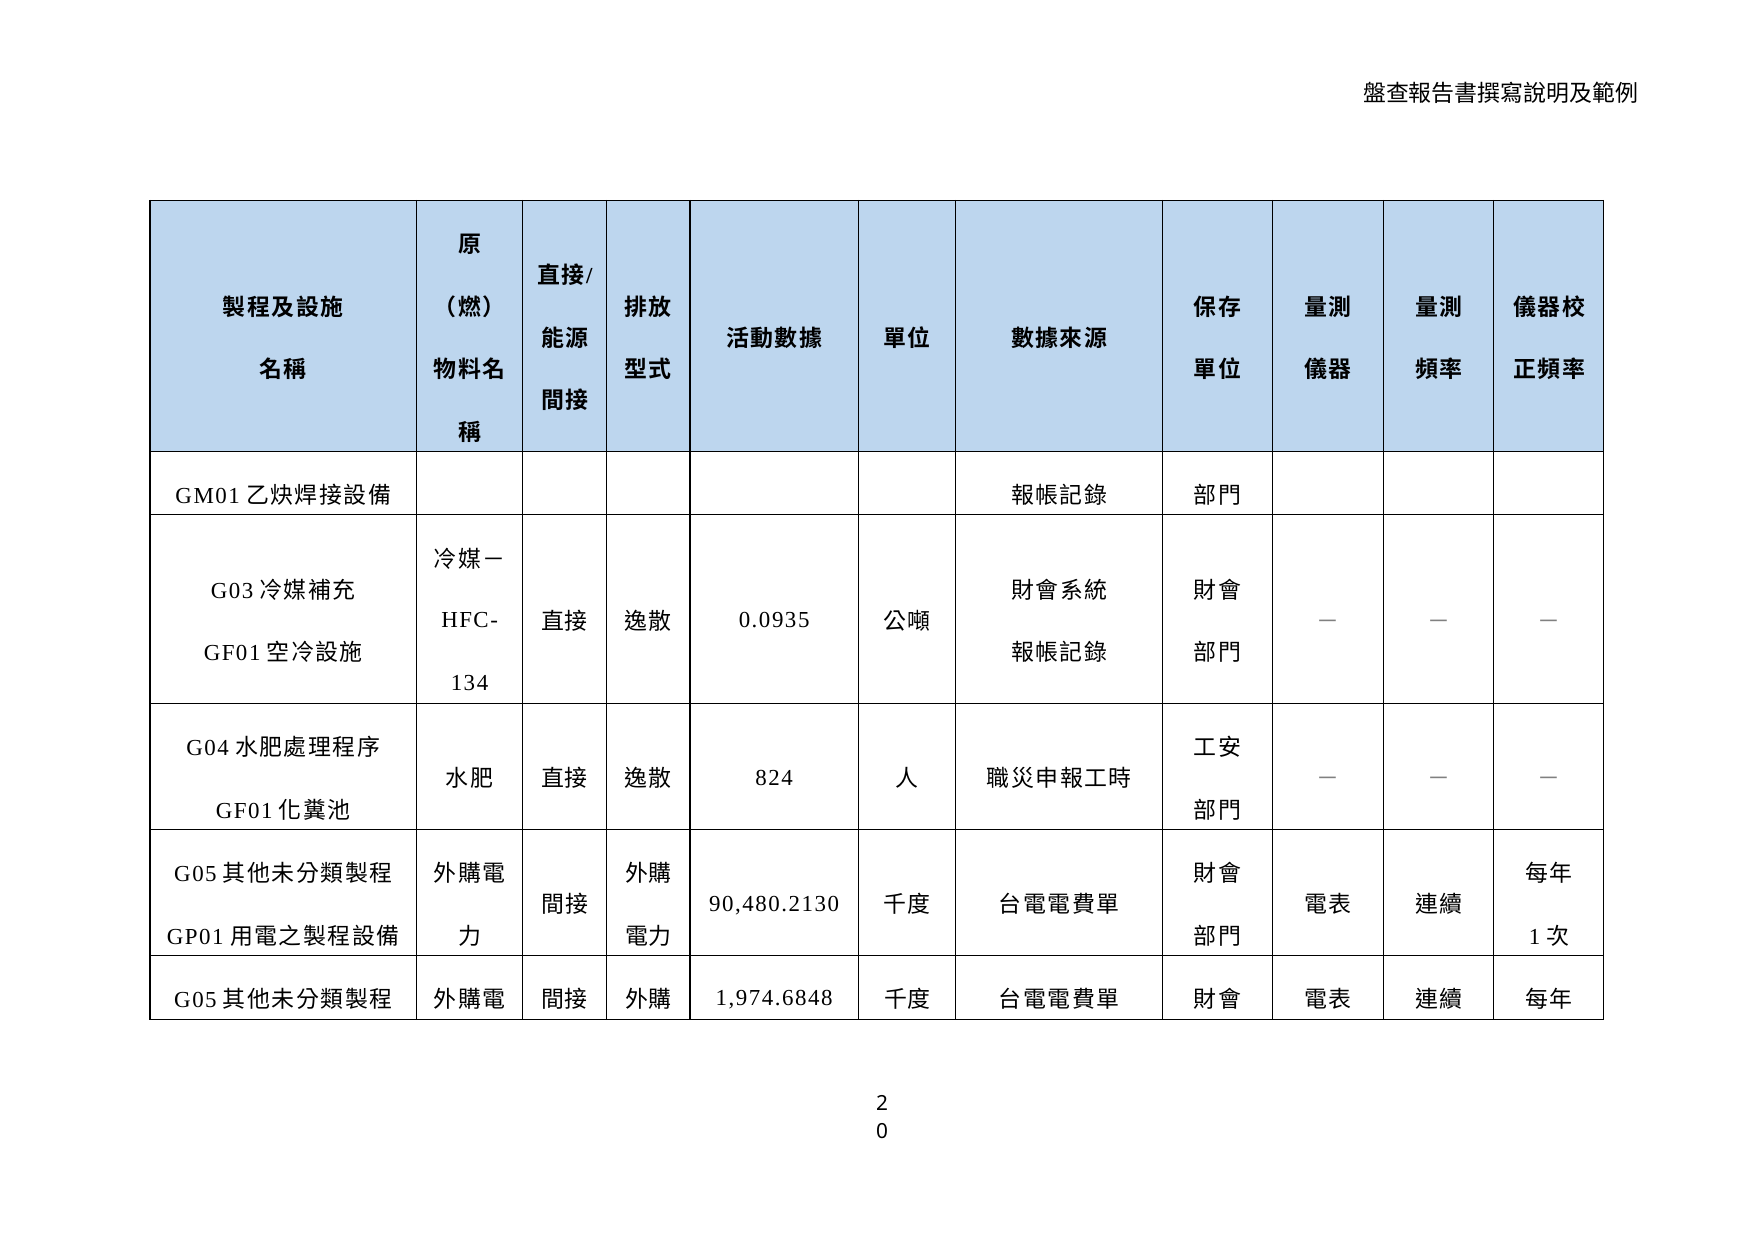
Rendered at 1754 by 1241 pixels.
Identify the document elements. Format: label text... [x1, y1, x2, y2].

table_header 量測 頻率 [1384, 201, 1493, 451]
table_cell － [1273, 704, 1383, 829]
table_cell 外購電力 [607, 830, 689, 955]
table_header 製程及設施 名稱 [151, 201, 416, 451]
table_cell － [1494, 515, 1603, 703]
table_cell [859, 452, 955, 514]
table_cell － [1384, 515, 1493, 703]
table_cell 冷媒－HFC-134 [417, 515, 522, 703]
table_cell G04水肥處理程序 GF01化糞池 [151, 704, 416, 829]
table_cell [417, 452, 522, 514]
table_cell － [1273, 515, 1383, 703]
table_header 單位 [859, 201, 955, 451]
table_cell 千度 [859, 830, 955, 955]
table_cell 電表 [1273, 830, 1383, 955]
table_cell 公噸 [859, 515, 955, 703]
table_header 儀器校正頻率 [1494, 201, 1603, 451]
table_cell 824 [691, 704, 858, 829]
table_cell 千度 [859, 956, 955, 1018]
table_cell － [1384, 452, 1493, 514]
table_cell 部門 [1163, 452, 1272, 514]
table_cell 逸散 [607, 515, 689, 703]
table_cell 間接 [523, 956, 606, 1018]
table_cell 90,480.2130 [691, 830, 858, 955]
table_cell [607, 452, 689, 514]
table_cell 人 [859, 704, 955, 829]
table_cell 水肥 [417, 704, 522, 829]
table_header 保存 單位 [1163, 201, 1272, 451]
table_cell 連續 [1384, 956, 1493, 1018]
table_cell 每年 [1494, 956, 1603, 1018]
table_cell 財會 部門 [1163, 515, 1272, 703]
table_cell 財會系統 報帳記錄 [956, 515, 1162, 703]
table_cell 間接 [523, 830, 606, 955]
table_cell 台電電費單 [956, 830, 1162, 955]
table_header 排放 型式 [607, 201, 689, 451]
table_cell 台電電費單 [956, 956, 1162, 1018]
table_cell 逸散 [607, 704, 689, 829]
table_cell G05其他未分類製程 [151, 956, 416, 1018]
table_cell GM01乙炔焊接設備 [151, 452, 416, 514]
table_header 數據來源 [956, 201, 1162, 451]
table_cell 連續 [1384, 830, 1493, 955]
table_cell 直接 [523, 515, 606, 703]
table_cell － [1273, 452, 1383, 514]
table_cell 財會 [1163, 956, 1272, 1018]
table_cell 財會 部門 [1163, 830, 1272, 955]
table_cell [523, 452, 606, 514]
table_cell 直接 [523, 704, 606, 829]
table_cell － [1384, 704, 1493, 829]
table_cell 工安 部門 [1163, 704, 1272, 829]
table_cell 電表 [1273, 956, 1383, 1018]
table_cell 外購 [607, 956, 689, 1018]
table_cell G03冷媒補充 GF01空冷設施 [151, 515, 416, 703]
table_cell 外購電力 [417, 830, 522, 955]
table_cell 0.0935 [691, 515, 858, 703]
table_cell G05其他未分類製程 GP01用電之製程設備 [151, 830, 416, 955]
table_cell 外購電 [417, 956, 522, 1018]
table_header 原（燃）物料名稱 [417, 201, 522, 451]
table_cell 職災申報工時 [956, 704, 1162, 829]
table_cell － [1494, 704, 1603, 829]
table_cell 1,974.6848 [691, 956, 858, 1018]
table_cell 報帳記錄 [956, 452, 1162, 514]
table_cell － [1494, 452, 1603, 514]
table_header 直接/能源間接 [523, 201, 606, 451]
table_header 量測 儀器 [1273, 201, 1383, 451]
table_cell 每年 1次 [1494, 830, 1603, 955]
table_header 活動數據 [691, 201, 858, 451]
table_cell [691, 452, 858, 514]
